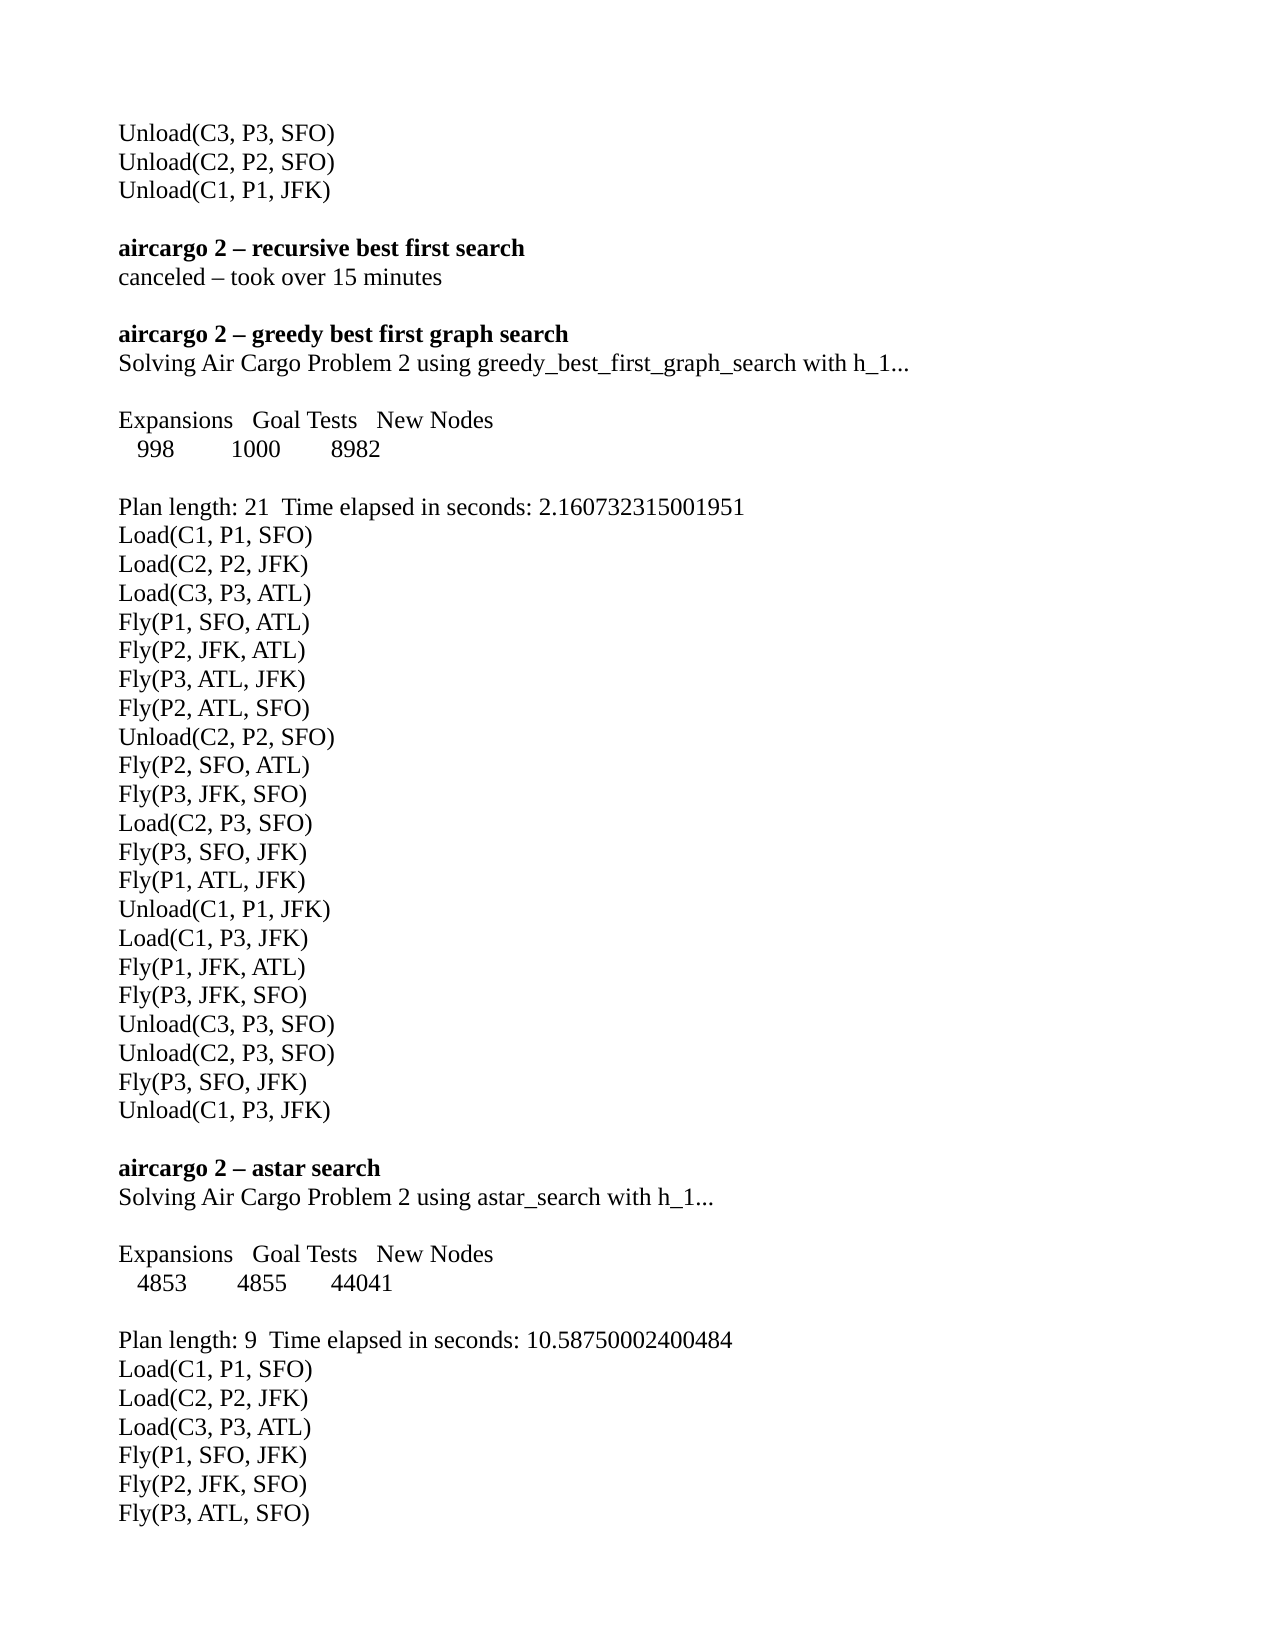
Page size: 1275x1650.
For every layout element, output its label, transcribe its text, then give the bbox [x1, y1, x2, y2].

text aircargo 2 – astar search [118, 1153, 1157, 1182]
text Fly(P3, SFO, JFK) [118, 1067, 1157, 1096]
text 998 1000 8982 [118, 434, 1157, 463]
text Unload(C2, P2, SFO) [118, 147, 1157, 176]
text Plan length: 9 Time elapsed in seconds: 10.58750002400484 [118, 1326, 1157, 1354]
text Plan length: 21 Time elapsed in seconds: 2.160732315001951 [118, 492, 1157, 521]
text Load(C3, P3, ATL) [118, 1412, 1157, 1441]
text Fly(P2, ATL, SFO) [118, 693, 1157, 722]
text Unload(C1, P1, JFK) [118, 176, 1157, 204]
text Unload(C3, P3, SFO) [118, 118, 1157, 147]
text Fly(P1, JFK, ATL) [118, 952, 1157, 981]
text Solving Air Cargo Problem 2 using greedy_best_first_graph_search with h_1... [118, 348, 1157, 377]
text Fly(P2, JFK, ATL) [118, 636, 1157, 664]
text Fly(P3, JFK, SFO) [118, 779, 1157, 808]
text Unload(C1, P3, JFK) [118, 1096, 1157, 1124]
text Fly(P3, SFO, JFK) [118, 837, 1157, 866]
text Fly(P2, SFO, ATL) [118, 751, 1157, 779]
text Load(C1, P1, SFO) [118, 1354, 1157, 1383]
text Fly(P3, ATL, JFK) [118, 664, 1157, 693]
text Load(C1, P1, SFO) [118, 521, 1157, 549]
text Fly(P1, ATL, JFK) [118, 866, 1157, 894]
text Load(C2, P2, JFK) [118, 549, 1157, 578]
text Load(C3, P3, ATL) [118, 578, 1157, 607]
text Load(C2, P3, SFO) [118, 808, 1157, 837]
text Fly(P1, SFO, JFK) [118, 1441, 1157, 1469]
text Unload(C2, P3, SFO) [118, 1038, 1157, 1067]
text Load(C2, P2, JFK) [118, 1383, 1157, 1412]
text Fly(P2, JFK, SFO) [118, 1469, 1157, 1498]
text Expansions Goal Tests New Nodes [118, 406, 1157, 434]
text Fly(P3, ATL, SFO) [118, 1498, 1157, 1527]
text Unload(C2, P2, SFO) [118, 722, 1157, 751]
text aircargo 2 – recursive best first search [118, 233, 1157, 262]
text Fly(P3, JFK, SFO) [118, 981, 1157, 1009]
text Unload(C3, P3, SFO) [118, 1009, 1157, 1038]
text Unload(C1, P1, JFK) [118, 894, 1157, 923]
text canceled – took over 15 minutes [118, 262, 1157, 291]
text 4853 4855 44041 [118, 1268, 1157, 1297]
text Load(C1, P3, JFK) [118, 923, 1157, 952]
text Solving Air Cargo Problem 2 using astar_search with h_1... [118, 1182, 1157, 1211]
text Expansions Goal Tests New Nodes [118, 1239, 1157, 1268]
text Fly(P1, SFO, ATL) [118, 607, 1157, 636]
text aircargo 2 – greedy best first graph search [118, 319, 1157, 348]
